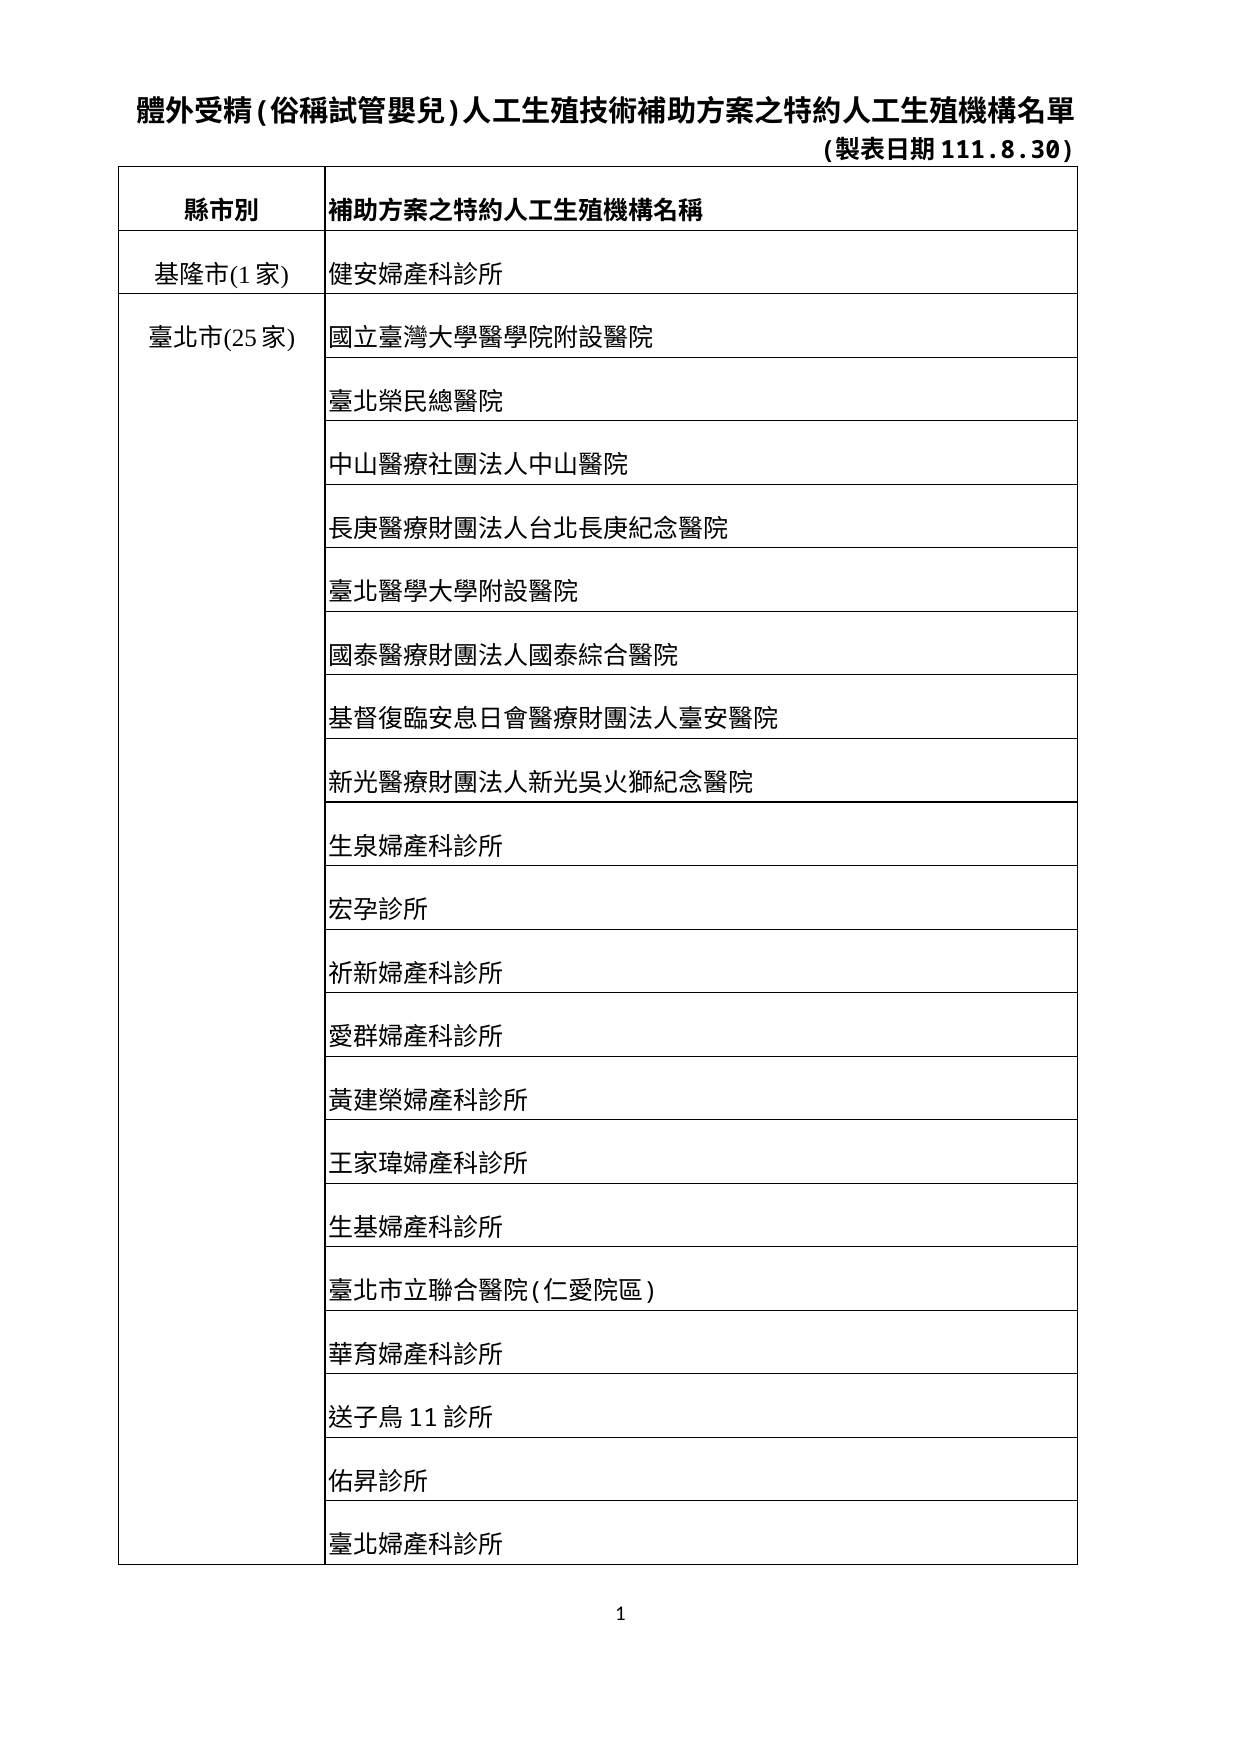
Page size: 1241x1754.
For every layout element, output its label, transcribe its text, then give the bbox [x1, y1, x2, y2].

table_cell 華育婦產科診所 [326, 1311, 1077, 1373]
table_cell 愛群婦產科診所 [326, 993, 1077, 1056]
table_cell 佑昇診所 [326, 1438, 1077, 1500]
table_cell 國泰醫療財團法人國泰綜合醫院 [326, 612, 1077, 674]
table_cell 長庚醫療財團法人台北長庚紀念醫院 [326, 485, 1077, 547]
table_cell 臺北婦產科診所 [326, 1501, 1077, 1564]
table_cell 健安婦產科診所 [326, 231, 1077, 293]
table_cell 基隆市(1家) [119, 231, 324, 293]
table_cell 新光醫療財團法人新光吳火獅紀念醫院 [326, 739, 1077, 801]
table_cell 宏孕診所 [326, 866, 1077, 928]
table_cell 臺北榮民總醫院 [326, 358, 1077, 420]
table_cell 國立臺灣大學醫學院附設醫院 [326, 294, 1077, 357]
table_cell 縣市別 [119, 167, 324, 229]
table_cell 中山醫療社團法人中山醫院 [326, 421, 1077, 484]
table_cell 黃建榮婦產科診所 [326, 1057, 1077, 1119]
table_cell 祈新婦產科診所 [326, 930, 1077, 992]
table_cell 基督復臨安息日會醫療財團法人臺安醫院 [326, 675, 1077, 738]
table_cell 生泉婦產科診所 [326, 803, 1077, 865]
table_header 體外受精(俗稱試管嬰兒)人工生殖技術補助方案之特約人工生殖機構名單 (製表日期111.8.30) [118, 88, 1078, 166]
table_cell 生基婦產科診所 [326, 1184, 1077, 1246]
table_cell 臺北市立聯合醫院(仁愛院區) [326, 1247, 1077, 1310]
table_cell 臺北市(25家) [119, 294, 324, 1564]
table_cell 補助方案之特約人工生殖機構名稱 [326, 167, 1077, 229]
table_cell 送子鳥11診所 [326, 1374, 1077, 1437]
table_cell 王家瑋婦產科診所 [326, 1120, 1077, 1183]
table_cell 臺北醫學大學附設醫院 [326, 548, 1077, 611]
